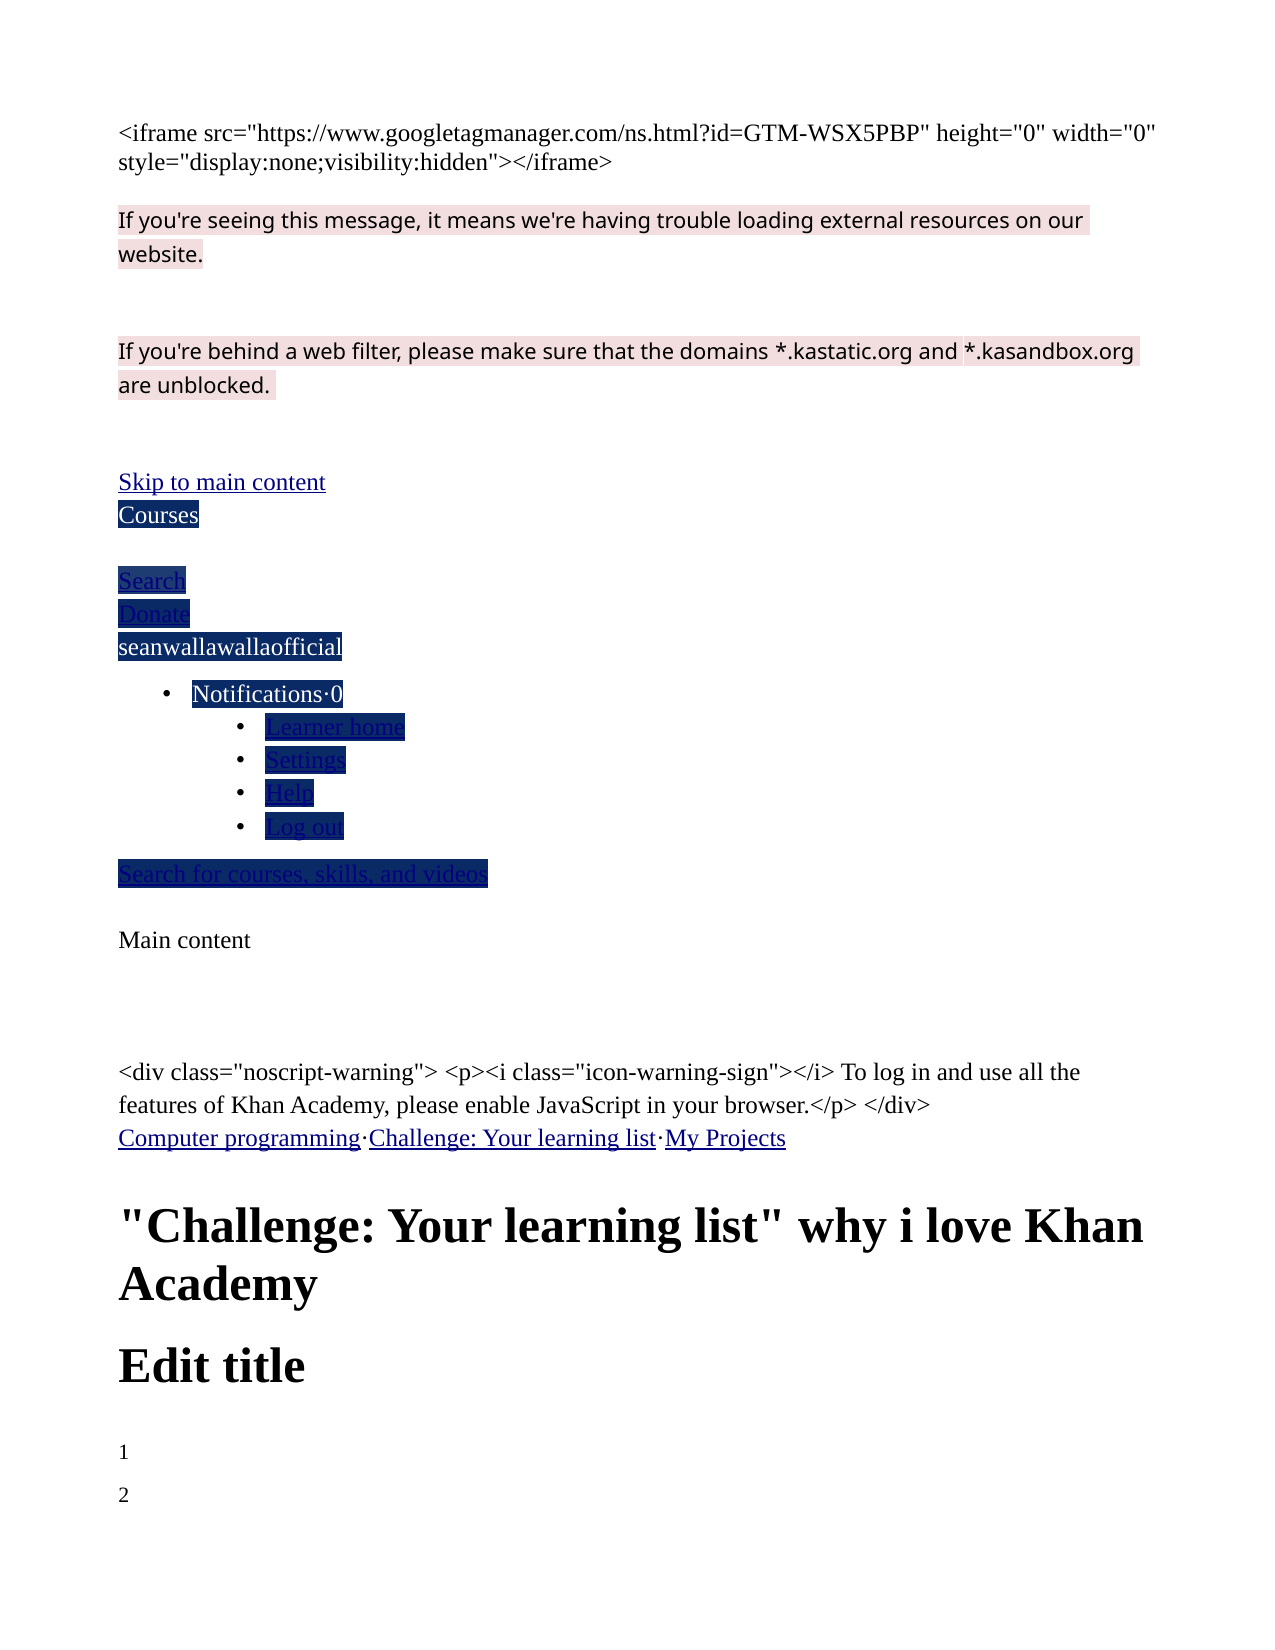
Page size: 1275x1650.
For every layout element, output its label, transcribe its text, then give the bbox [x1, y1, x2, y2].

text Computer programming·Challenge: Your learning list·My Projects [118, 1123, 1157, 1152]
list Log out [236, 812, 1157, 840]
text Donate [118, 599, 1157, 628]
list Settings [236, 746, 1157, 774]
subtitle "Challenge: Your learning list" why i love Khan Academy [118, 1196, 1157, 1311]
text 1 [118, 1439, 1157, 1464]
text If you're behind a web filter, please make sure that the domains *.kastatic.org and *.kasandbox.org are unblocked. [118, 336, 1157, 400]
text Courses [118, 500, 1157, 528]
text Search for courses, skills, and videos [118, 859, 1157, 888]
list Learner home [236, 712, 1157, 741]
text <iframe src="https://www.googletagmanager.com/ns.html?id=GTM-WSX5PBP" height="0" width="0" style="display:none;visibility:hidden"></iframe> [118, 118, 1157, 176]
text <div class="noscript-warning"> <p><i class="icon-warning-sign"></i> To log in and use all the features of Khan Academy, please enable JavaScript in your browser.</p> </div> [118, 1057, 1157, 1119]
text Skip to main content [118, 467, 1157, 496]
text seanwallawallaofficial [118, 632, 1157, 661]
text Main content [118, 925, 1157, 954]
list Notifications·0 [162, 679, 1157, 708]
list Help [236, 778, 1157, 807]
text Search [118, 566, 1157, 594]
subtitle Edit title [118, 1336, 1157, 1393]
text 2 [118, 1482, 1157, 1508]
text If you're seeing this message, it means we're having trouble loading external resources on our website. [118, 205, 1157, 269]
